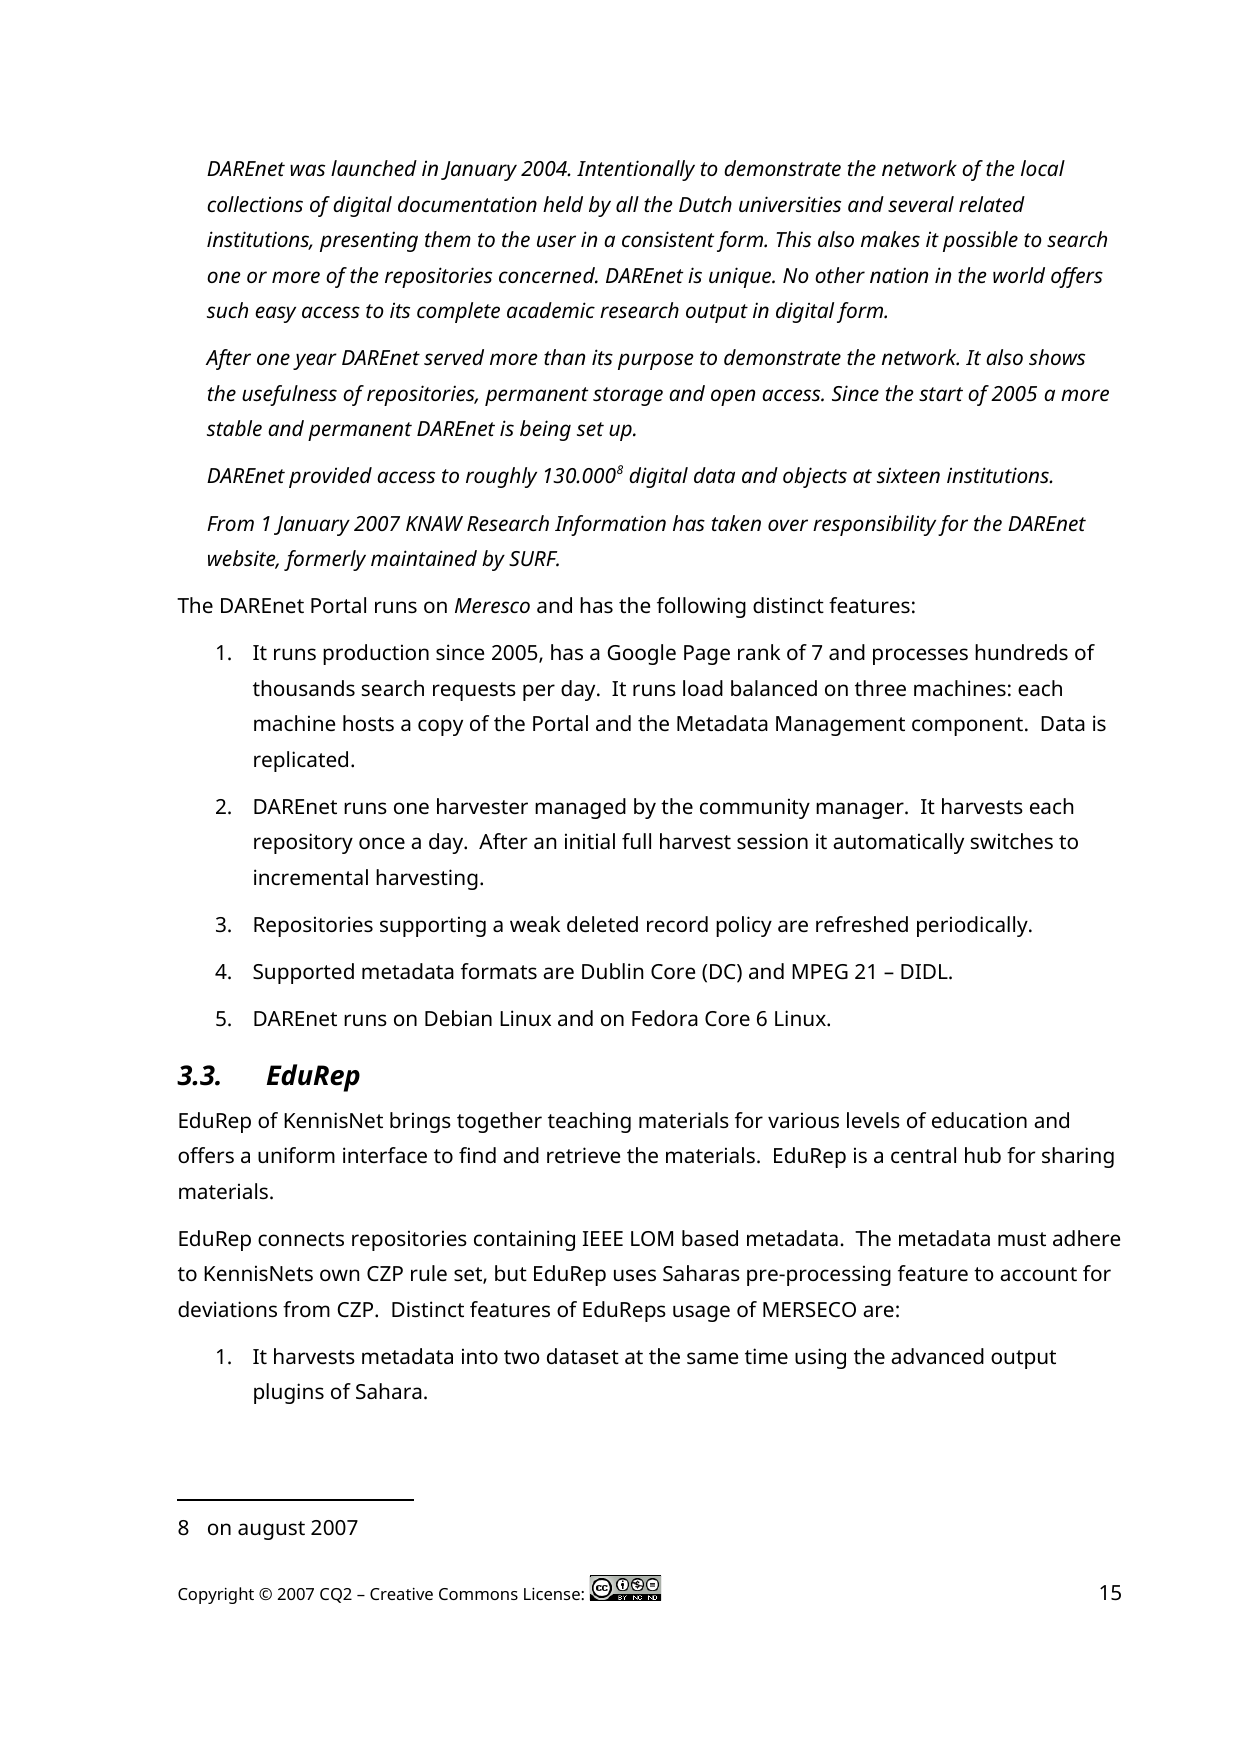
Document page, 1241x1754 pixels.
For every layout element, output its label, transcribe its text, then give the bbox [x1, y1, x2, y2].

list Supported metadata formats are Dublin Core (DC) and MPEG 21 – DIDL. [215, 950, 1122, 986]
text DAREnet provided access to roughly 130.000 digital data and objects at sixteen institutions. [207, 454, 1122, 490]
text DAREnet was launched in January 2004. Intentionally to demonstrate the network of the local collections of digital documentation held by all the Dutch universities and several related institutions, presenting them to the user in a consistent form. This also makes it possible to search one or more of the repositories concerned. DAREnet is unique. No other nation in the world offers such easy access to its complete academic research output in digital form. [207, 148, 1122, 325]
list DAREnet runs on Debian Linux and on Fedora Core 6 Linux. [215, 997, 1122, 1033]
picture [589, 1575, 662, 1601]
subtitle EduRep [177, 1056, 1122, 1093]
text After one year DAREnet served more than its purpose to demonstrate the network. It also shows the usefulness of repositories, permanent storage and open access. Since the start of 2005 a more stable and permanent DAREnet is being set up. [207, 336, 1122, 443]
list Repositories supporting a weak deleted record policy are refreshed periodically. [215, 903, 1122, 938]
text EduRep connects repositories containing IEEE LOM based metadata. The metadata must adhere to KennisNets own CZP rule set, but EduRep uses Saharas pre-processing feature to account for deviations from CZP. Distinct features of EduReps usage of MERSECO are: [177, 1217, 1122, 1323]
text EduRep of KennisNet brings together teaching materials for various levels of education and offers a uniform interface to find and retrieve the materials. EduRep is a central hub for sharing materials. [177, 1099, 1122, 1205]
text From 1 January 2007 KNAW Research Information has taken over responsibility for the DAREnet website, formerly maintained by SURF. [207, 502, 1122, 572]
text The DAREnet Portal runs on Meresco and has the following distinct features: [177, 584, 1122, 620]
text on august 2007 [177, 1506, 1122, 1541]
list It runs production since 2005, has a Google Page rank of 7 and processes hundreds of thousands search requests per day. It runs load balanced on three machines: each machine hosts a copy of the Portal and the Metadata Management component. Data is replicated. [215, 631, 1122, 773]
list It harvests metadata into two dataset at the same time using the advanced output plugins of Sahara. [215, 1335, 1122, 1406]
list DAREnet runs one harvester managed by the community manager. It harvests each repository once a day. After an initial full harvest session it automatically switches to incremental harvesting. [215, 785, 1122, 891]
